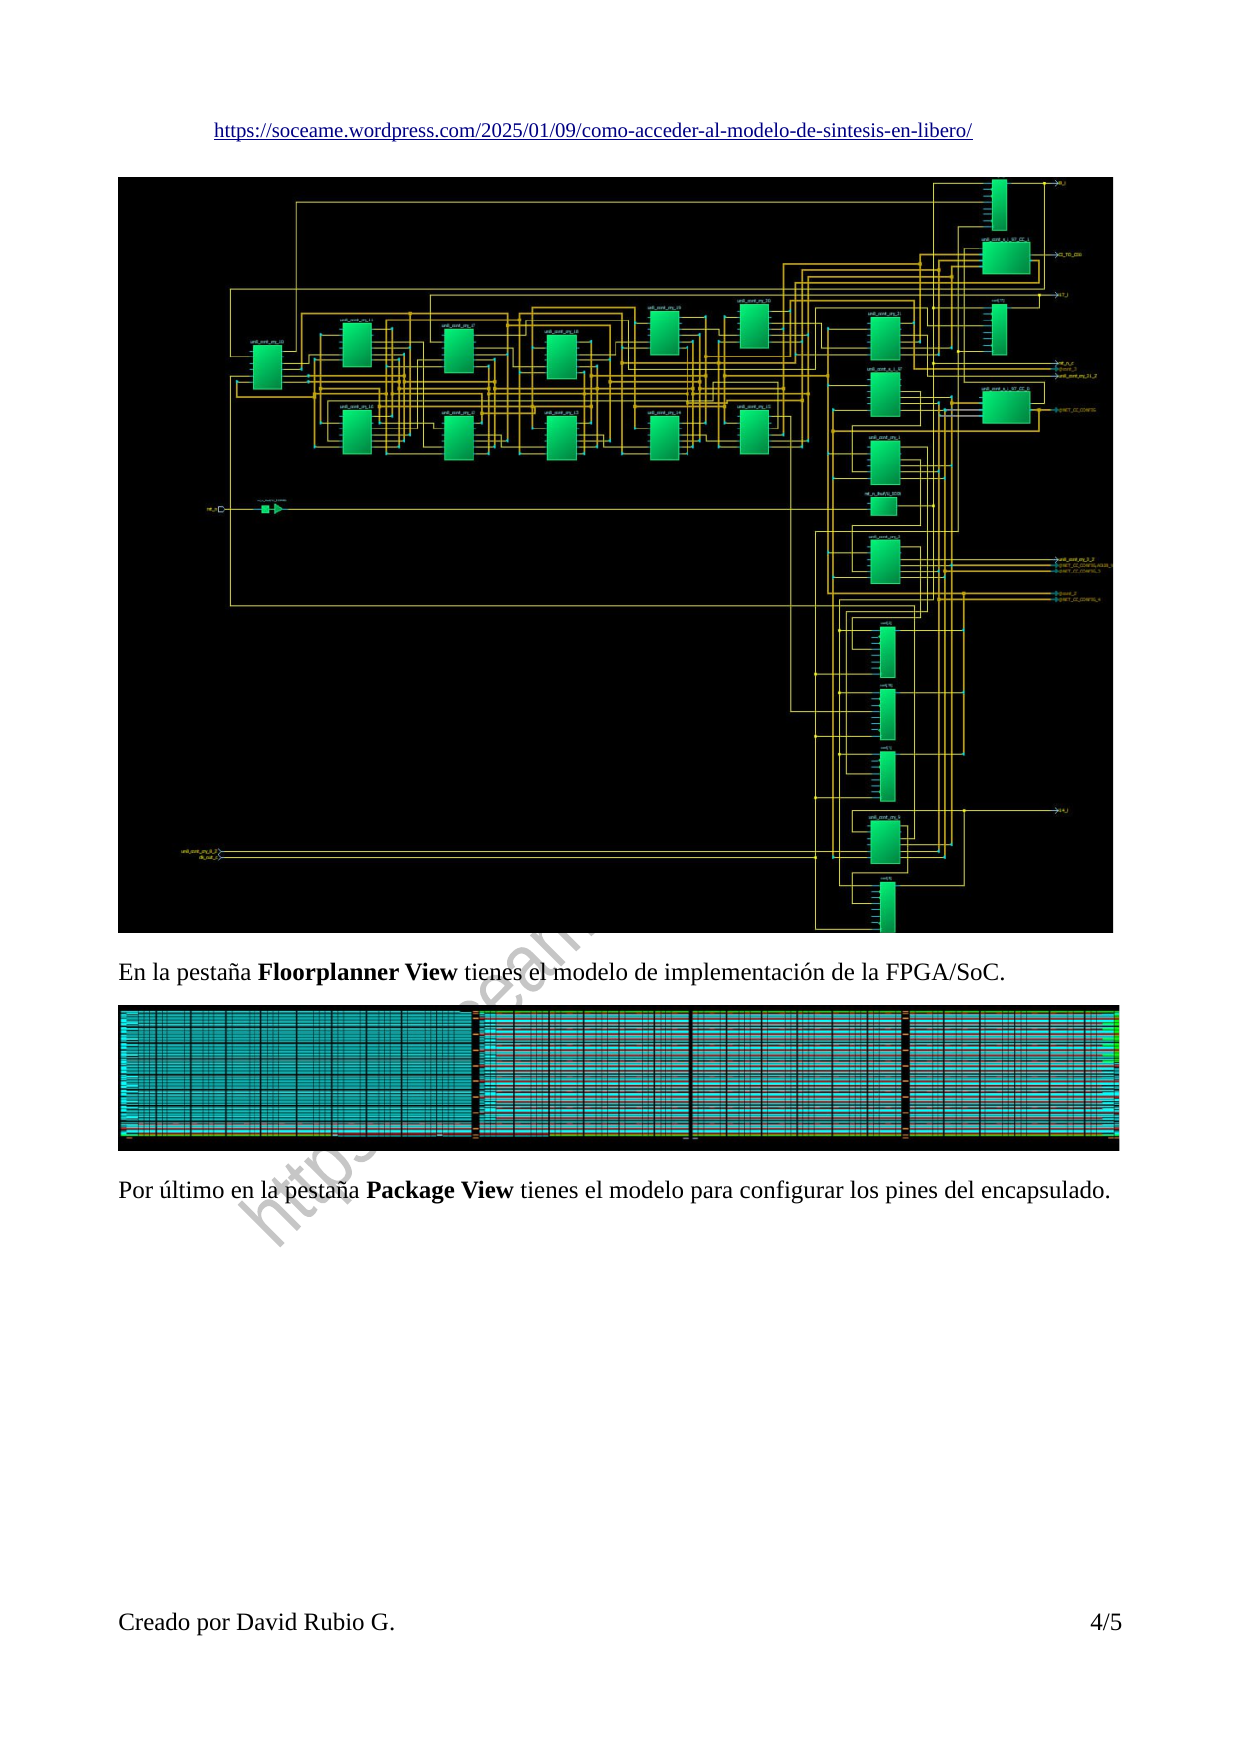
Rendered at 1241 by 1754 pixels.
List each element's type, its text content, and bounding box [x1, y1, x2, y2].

text Por último en la pestaña Package View tienes el modelo para configurar los pines del encapsulado. [338, 1175, 1122, 1204]
text En la pestaña Floorplanner View tienes el modelo de implementación de la FPGA/SoC. [539, 957, 1122, 986]
text Por último en la pestaña Package View tienes el modelo para configurar los pines del encapsulado. [118, 1175, 321, 1204]
picture [118, 177, 1114, 933]
text En la pestaña Floorplanner View tienes el modelo de implementación de la FPGA/SoC. [118, 957, 507, 986]
picture [118, 1005, 1120, 1151]
